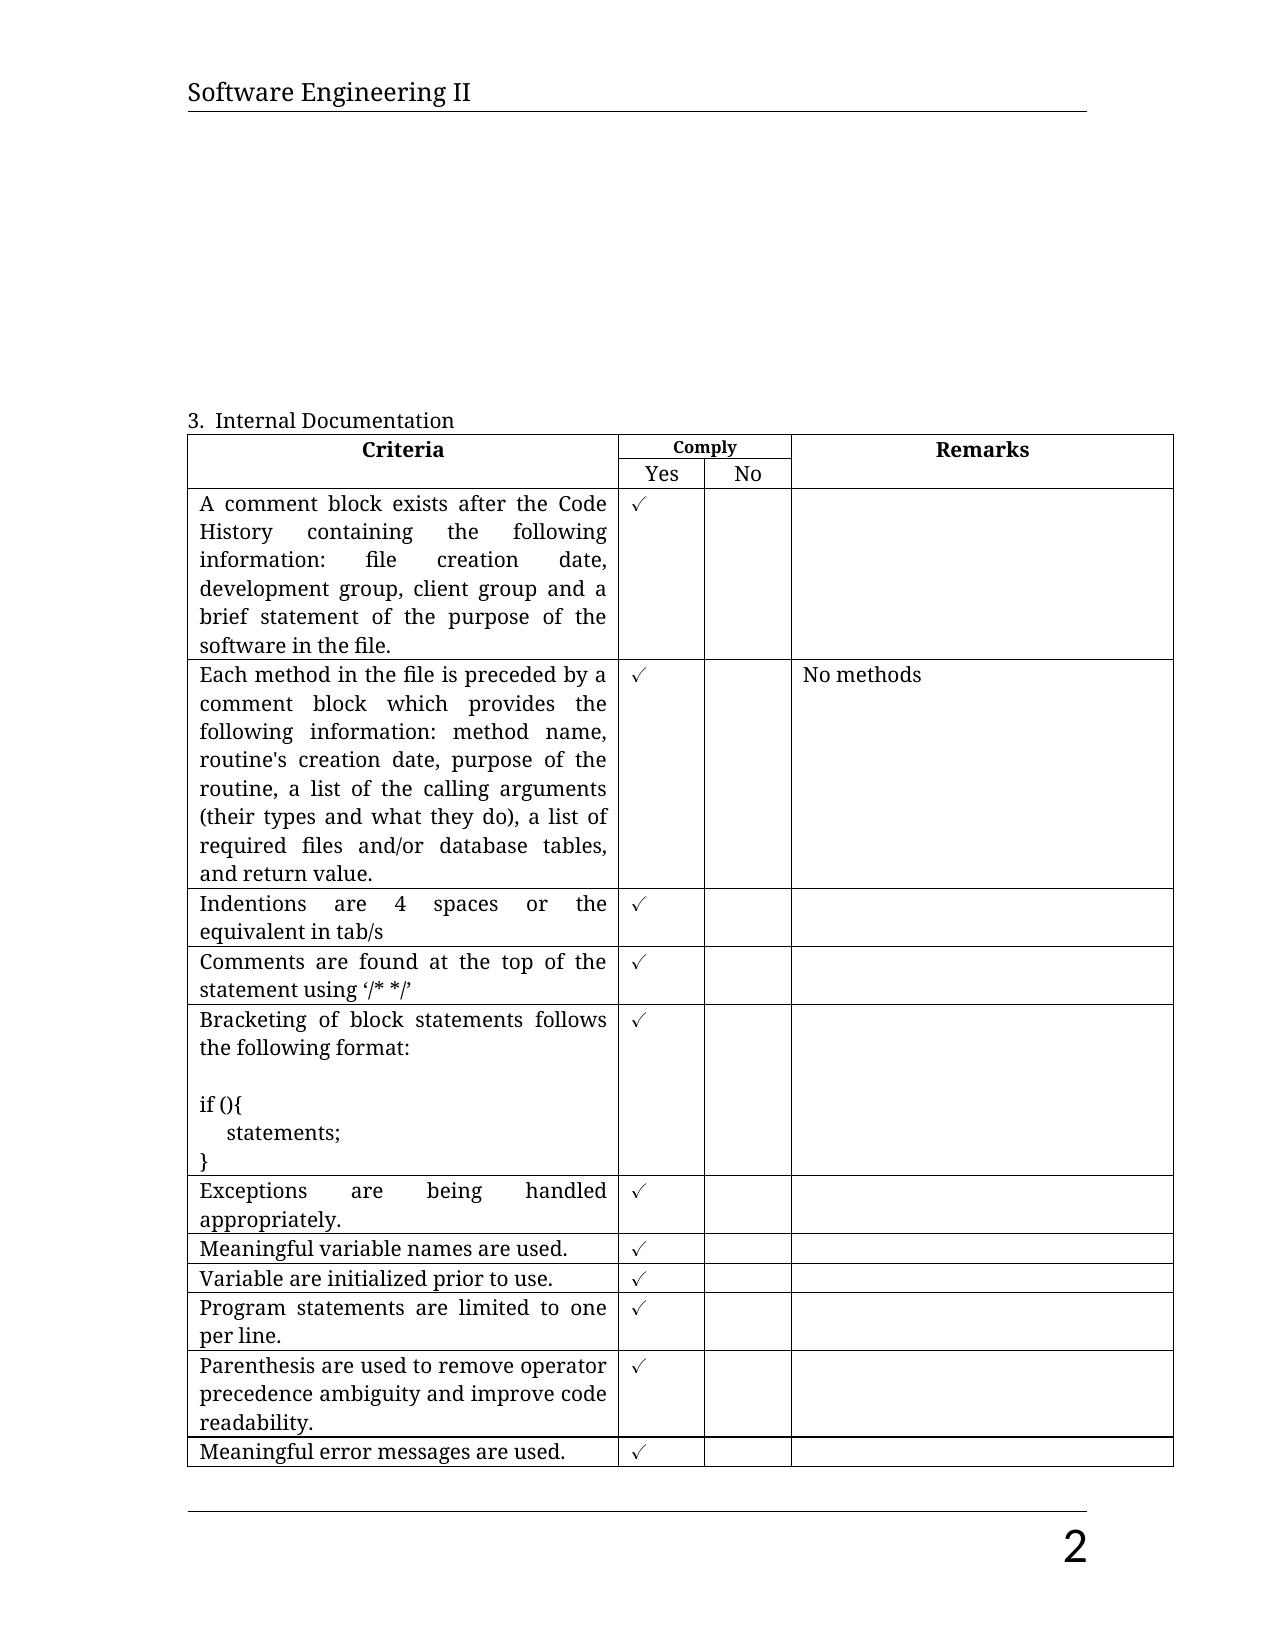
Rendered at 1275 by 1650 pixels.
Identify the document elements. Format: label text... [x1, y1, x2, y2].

table_cell [705, 947, 791, 1004]
table_cell [705, 1264, 791, 1292]
table_cell [705, 1293, 791, 1350]
table_cell Variable are initialized prior to use. [188, 1264, 618, 1292]
table_cell [705, 1176, 791, 1233]
table_header Comply [619, 435, 791, 458]
table_cell [705, 660, 791, 888]
table_cell [792, 1351, 1173, 1436]
table_cell [792, 489, 1173, 659]
table_cell [705, 489, 791, 659]
table_header Criteria [188, 435, 618, 488]
table_cell Yes [619, 459, 704, 488]
text 3. Internal Documentation [187, 406, 1087, 434]
table_cell ✓ [619, 1351, 704, 1436]
table_cell Parenthesis are used to remove operator precedence ambiguity and improve code readability. [188, 1351, 618, 1436]
table_header Remarks [792, 435, 1173, 488]
table_cell [792, 1005, 1173, 1175]
table_cell ✓ [619, 489, 704, 659]
table_cell [792, 947, 1173, 1004]
table_cell Indentions are 4 spaces or the equivalent in tab/s [188, 889, 618, 946]
table_cell [792, 1176, 1173, 1233]
table_cell ✓ [619, 1438, 704, 1466]
table_cell ✓ [619, 1264, 704, 1292]
table_cell ✓ [619, 1293, 704, 1350]
table_cell No methods [792, 660, 1173, 888]
table_cell No [705, 459, 791, 488]
table_cell A comment block exists after the Code History containing the following information: file creation date, development group, client group and a brief statement of the purpose of the software in the file. [188, 489, 618, 659]
table_cell ✓ [619, 1176, 704, 1233]
table_cell Each method in the file is preceded by a comment block which provides the following information: method name, routine's creation date, purpose of the routine, a list of the calling arguments (their types and what they do), a list of required files and/or database tables, and return value. [188, 660, 618, 888]
table_cell Comments are found at the top of the statement using ‘/* */’ [188, 947, 618, 1004]
table_cell ✓ [619, 1005, 704, 1175]
table_cell [792, 1234, 1173, 1263]
table_cell Program statements are limited to one per line. [188, 1293, 618, 1350]
table_cell ✓ [619, 947, 704, 1004]
table_cell Meaningful error messages are used. [188, 1438, 618, 1466]
table_cell [705, 1234, 791, 1263]
table_cell ✓ [619, 660, 704, 888]
table_cell [705, 1005, 791, 1175]
table_cell ✓ [619, 1234, 704, 1263]
table_cell Exceptions are being handled appropriately. [188, 1176, 618, 1233]
table_cell Meaningful variable names are used. [188, 1234, 618, 1263]
table_cell [792, 1264, 1173, 1292]
table_cell [792, 1438, 1173, 1466]
table_cell [792, 1293, 1173, 1350]
table_cell ✓ [619, 889, 704, 946]
table_cell Bracketing of block statements follows the following format: if (){ statements; } [188, 1005, 618, 1175]
table_cell [705, 1438, 791, 1466]
table_cell [705, 889, 791, 946]
table_cell [705, 1351, 791, 1436]
table_cell [792, 889, 1173, 946]
